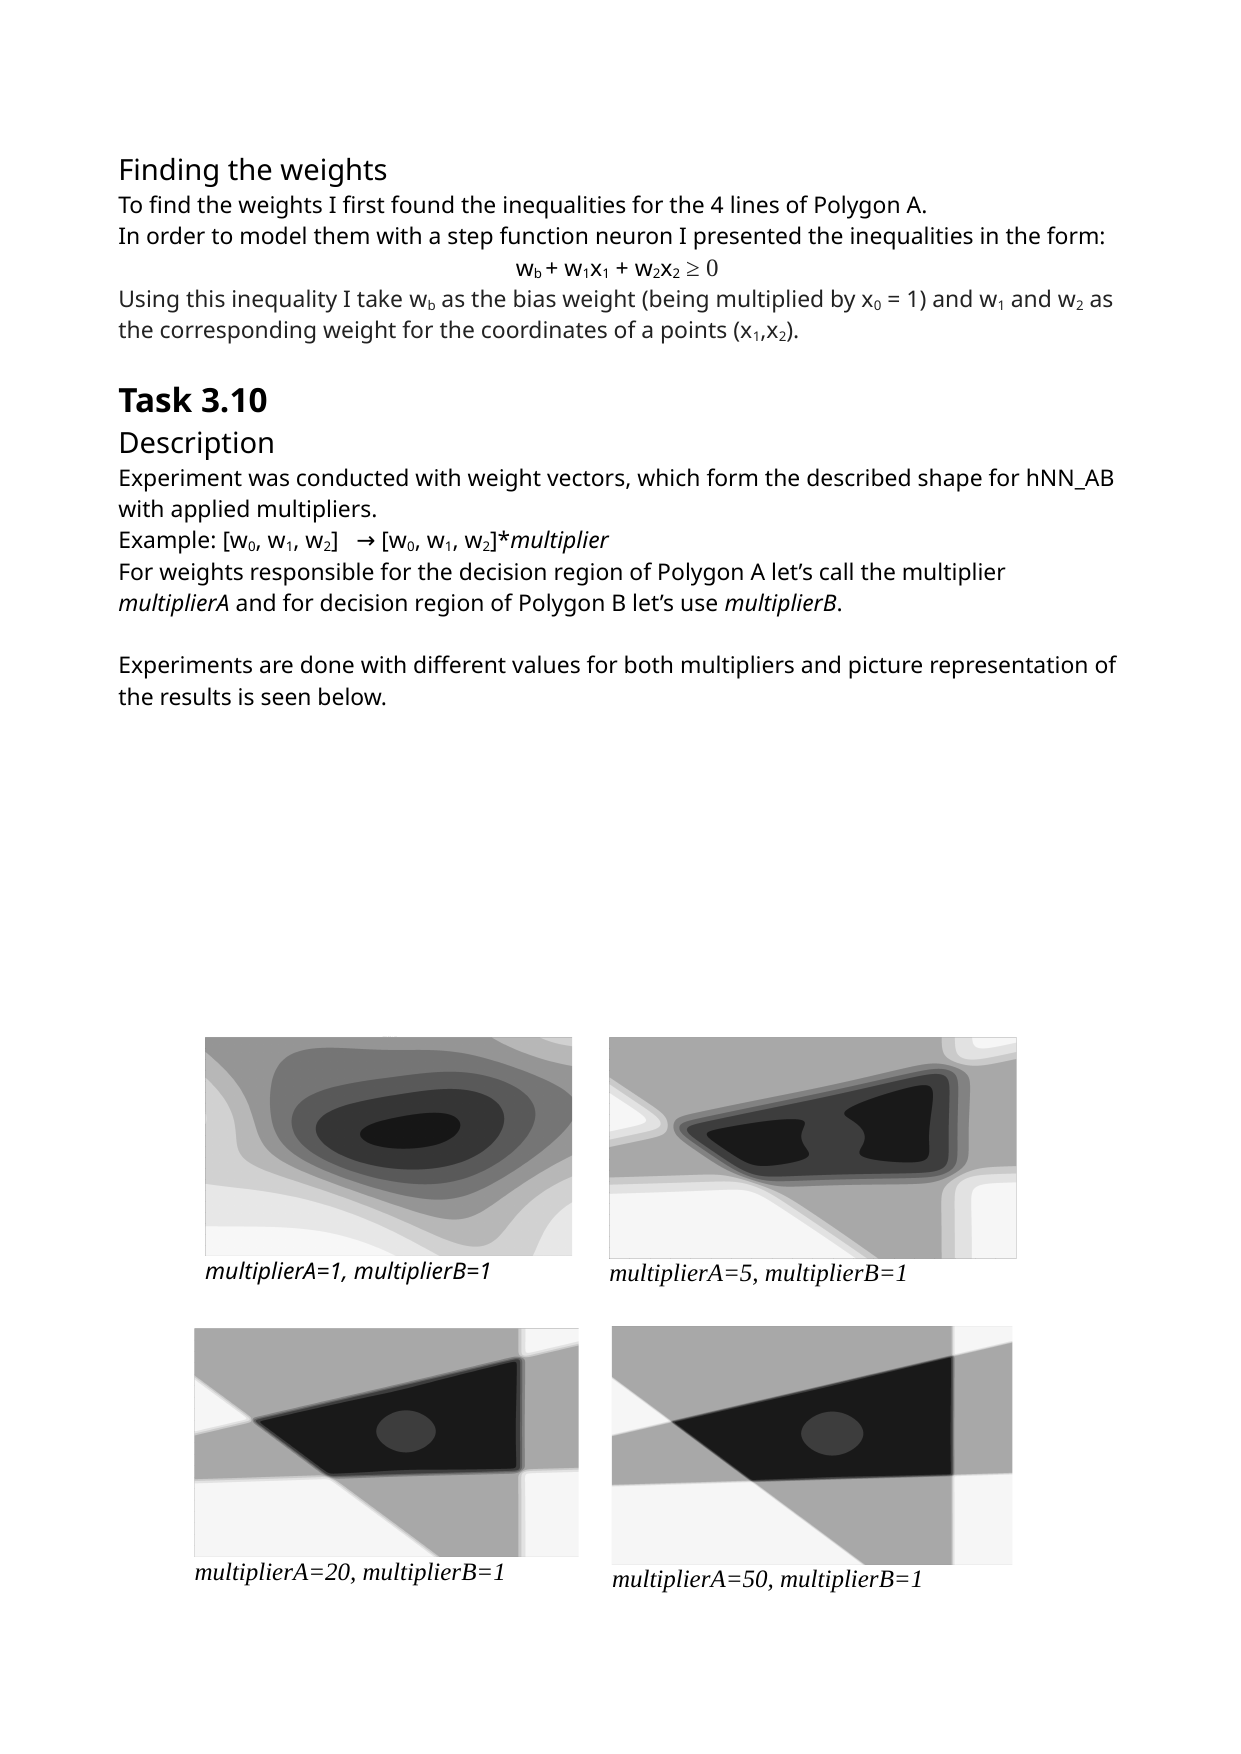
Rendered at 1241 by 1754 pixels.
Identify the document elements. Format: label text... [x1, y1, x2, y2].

picture [609, 1037, 1017, 1259]
text Using this inequality I take wb as the bias weight (being multiplied by x0 = 1) and w1 and w2 as the corresponding weight for the coordinates of a points (x1,x2). [118, 283, 1122, 345]
text wb + w1x1 + w2x2 ≥ 0 [118, 252, 1122, 283]
text multiplierA=1, multiplierB=1 [205, 1256, 572, 1286]
text multiplierA=20, multiplierB=1 [194, 1557, 579, 1586]
text Finding the weights [118, 149, 1122, 189]
text Example: [w0, w1, w2] → [w0, w1, w2]*multiplier [118, 524, 1122, 555]
text Task 3.10 [118, 377, 1122, 422]
text For weights responsible for the decision region of Polygon A let’s call the multiplier multiplierA and for decision region of Polygon B let’s use multiplierB. [118, 555, 1122, 618]
text Experiment was conducted with weight vectors, which form the described shape for hNN_AB with applied multipliers. [118, 462, 1122, 524]
text In order to model them with a step function neuron I presented the inequalities in the form: [118, 220, 1122, 252]
text multiplierA=5, multiplierB=1 [609, 1259, 1017, 1287]
text Experiments are done with different values for both multipliers and picture representation of the results is seen below. [118, 649, 1122, 712]
text To find the weights I first found the inequalities for the 4 lines of Polygon A. [118, 189, 1122, 220]
picture [611, 1326, 1013, 1565]
text Description [118, 422, 1122, 462]
text multiplierA=50, multiplierB=1 [612, 1565, 1013, 1593]
picture [194, 1328, 579, 1557]
picture [205, 1036, 573, 1256]
